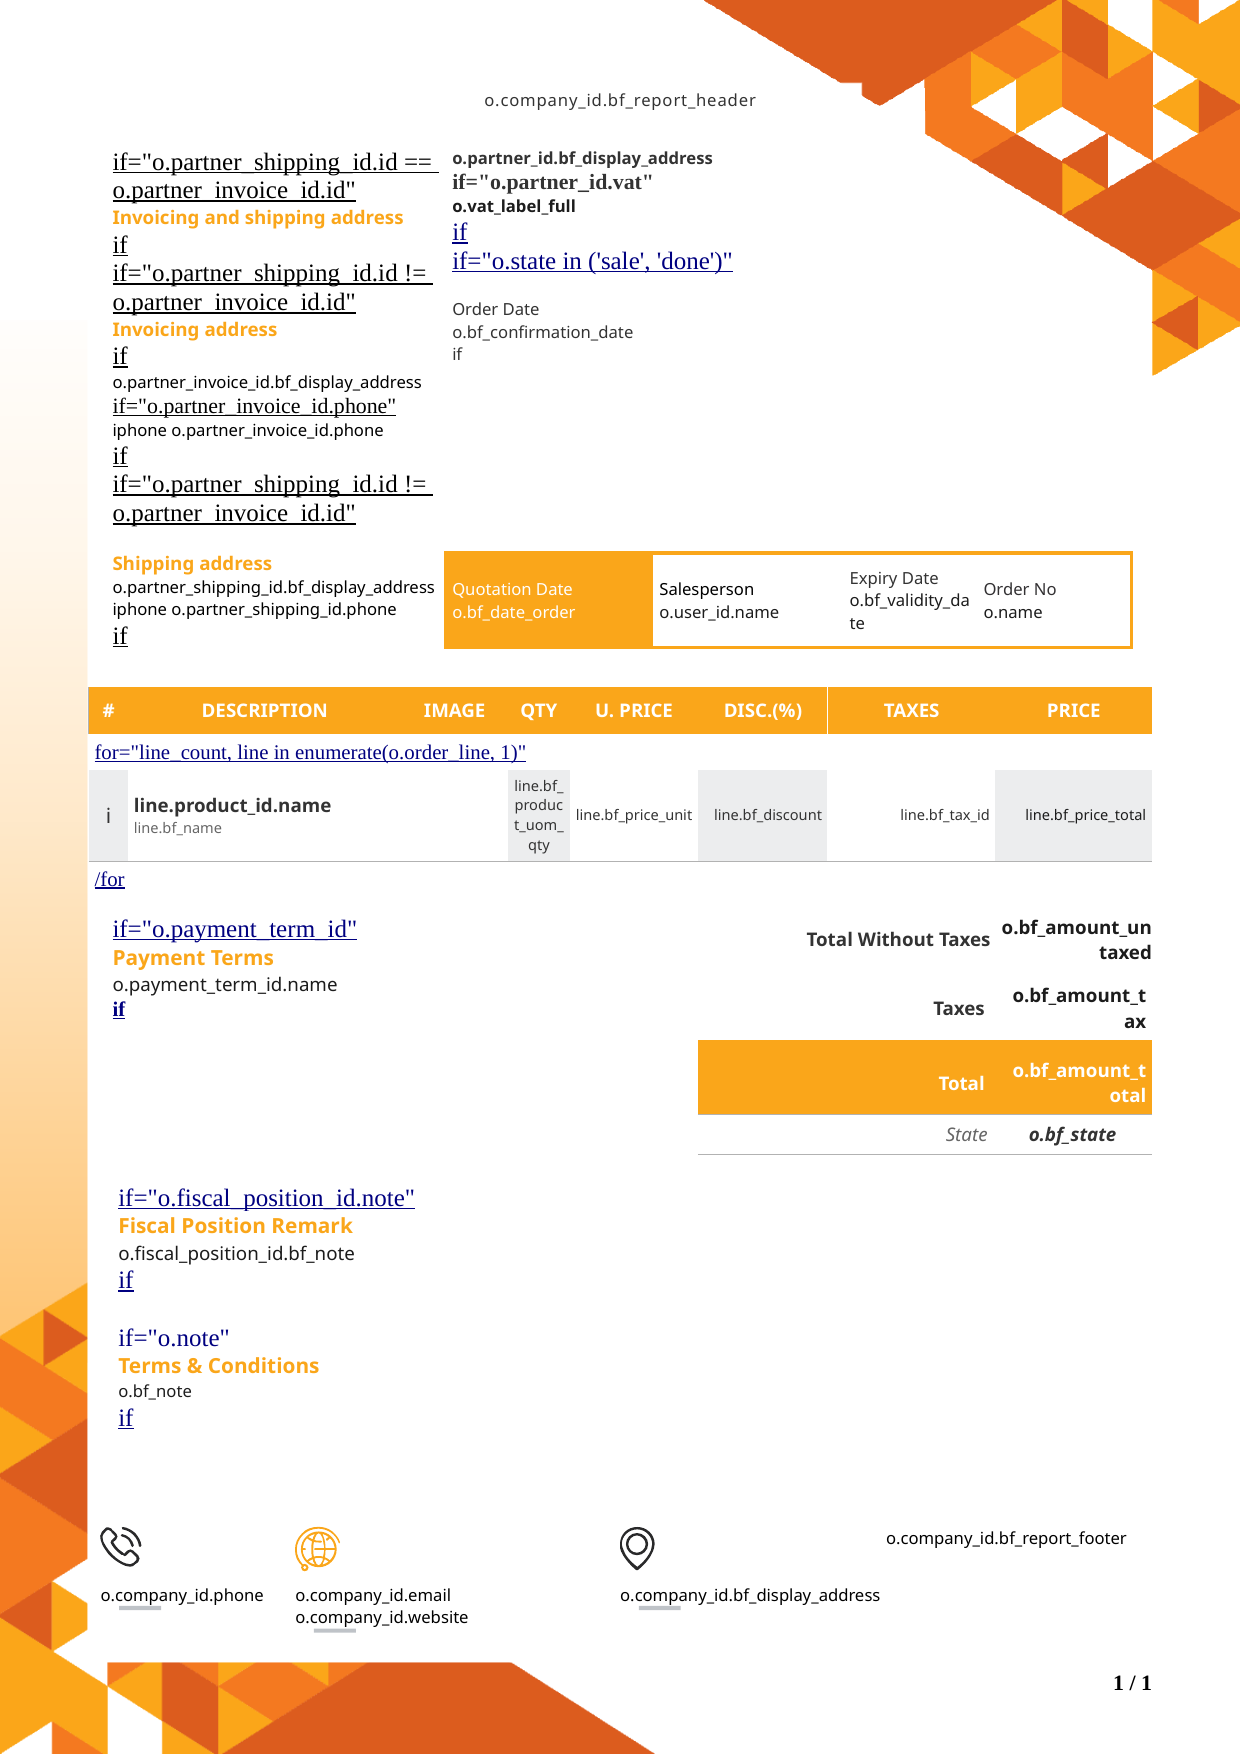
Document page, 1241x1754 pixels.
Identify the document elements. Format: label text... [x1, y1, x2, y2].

table_cell if="o.payment_term_id" Payment Terms o.payment_term_id.name if [662, 896, 698, 1114]
table_header DISC.(%) [698, 687, 827, 734]
text Terms & Conditions [662, 1352, 1152, 1380]
table_cell o.bf_amount_total [995, 1040, 1152, 1114]
table_cell line.bf_price_total [995, 770, 1152, 861]
table_cell o.bf_amount_untaxed [995, 896, 1152, 965]
table_cell line.bf_tax_id [828, 770, 995, 861]
table_cell [662, 1114, 698, 1154]
table_cell Total Without Taxes [698, 896, 995, 965]
table_header Expiry Date o.bf_validity_date [844, 555, 977, 646]
text o.fiscal_position_id.bf_note [662, 1240, 1152, 1265]
table_header Salesperson o.user_id.name [662, 555, 843, 646]
picture [448, 555, 662, 646]
text if [662, 1265, 1152, 1294]
table_cell State [698, 1115, 995, 1154]
table_header o.partner_id.bf_display_address if="o.partner_id.vat" o.vat_label_full if if="o.state in ('sale', 'done')" Order Date o.bf_confirmation_date if [446, 141, 694, 372]
picture [694, 0, 1240, 380]
text o.bf_note [662, 1380, 1152, 1403]
table_cell [662, 372, 1152, 655]
table_cell o.bf_state [995, 1115, 1152, 1154]
table_header Order No o.name [977, 555, 1130, 646]
table_cell Total [698, 1040, 995, 1114]
table_cell line.bf_discount [698, 770, 827, 861]
table_cell for="line_count, line in enumerate(o.order_line, 1)" [662, 734, 1152, 769]
text if="o.note" [662, 1323, 1152, 1352]
table_header U. PRICE [662, 687, 698, 734]
text Fiscal Position Remark [662, 1211, 1152, 1240]
table_header TAXES [828, 687, 995, 734]
table_header PRICE [995, 687, 1152, 734]
picture [0, 320, 662, 1754]
table_cell /for [662, 862, 1152, 896]
table_cell [421, 792, 488, 838]
table_cell o.bf_amount_tax [995, 965, 1152, 1039]
table_header if="o.partner_shipping_id.id == o.partner_invoice_id.id" Invoicing and shipping address if if="o.partner_shipping_id.id != o.partner_invoice_id.id" Invoicing address if o.partner_invoice_id.bf_display_address if="o.partner_invoice_id.phone" iphone o.partner_invoice_id.phone if if="o.partner_shipping_id.id != o.partner_invoice_id.id" Shipping address o.partner_shipping_id.bf_display_address iphone o.partner_shipping_id.phone if [89, 141, 446, 320]
text if="o.fiscal_position_id.note" [662, 1183, 1152, 1211]
table_cell line.bf_price_unit [662, 770, 698, 861]
text if [662, 1403, 1152, 1432]
table_cell Taxes [698, 965, 995, 1039]
